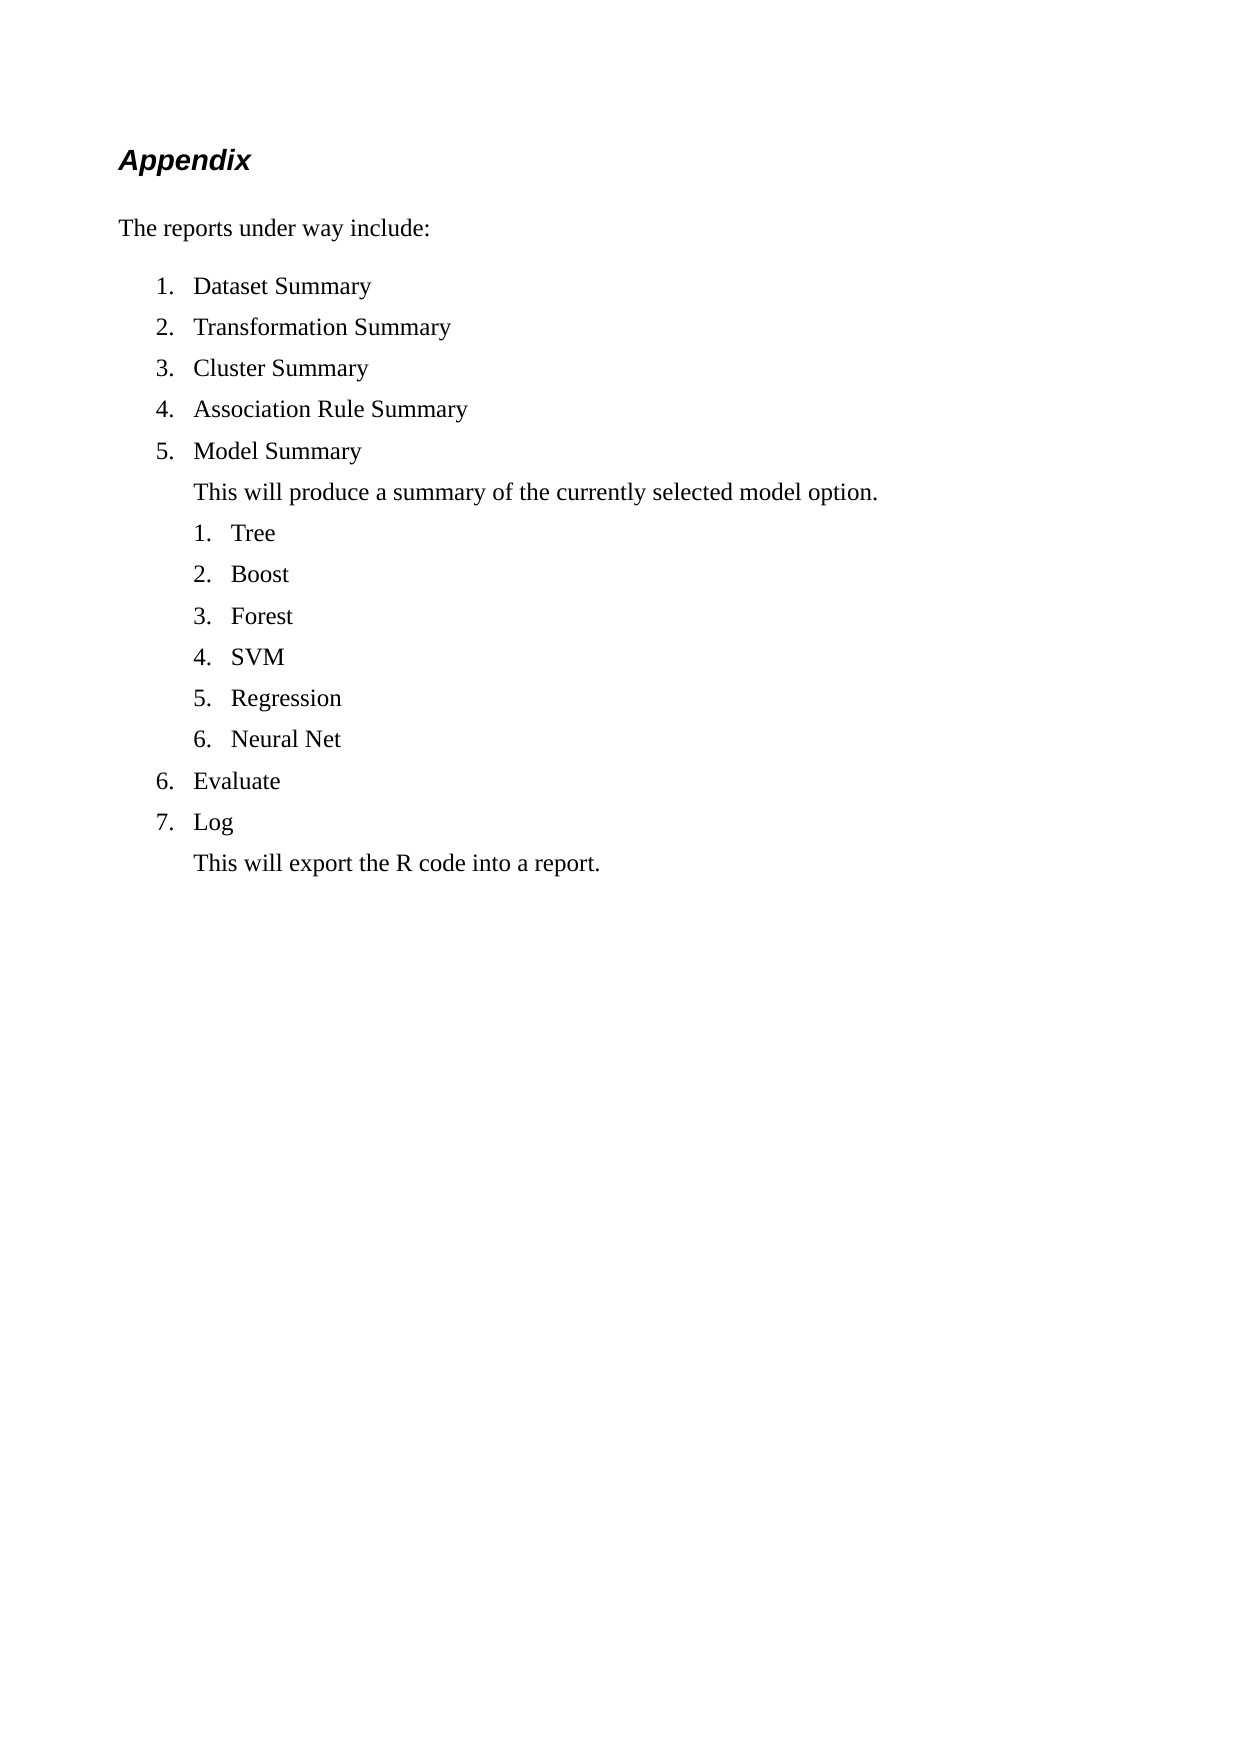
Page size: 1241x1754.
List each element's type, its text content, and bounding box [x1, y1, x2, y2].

list Dataset Summary [156, 271, 1122, 299]
list SVM [193, 642, 1122, 671]
list Regression [193, 683, 1122, 712]
list Evaluate [156, 766, 1122, 794]
list Log [156, 807, 1122, 836]
list This will produce a summary of the currently selected model option. [156, 477, 1122, 506]
list Boost [193, 559, 1122, 588]
list Cluster Summary [156, 353, 1122, 382]
list Transformation Summary [156, 312, 1122, 341]
list Tree [193, 518, 1122, 547]
list Neural Net [193, 724, 1122, 753]
list Model Summary [156, 436, 1122, 464]
text The reports under way include: [118, 213, 1122, 242]
list Forest [193, 601, 1122, 629]
list This will export the R code into a report. [156, 848, 1122, 877]
list Association Rule Summary [156, 394, 1122, 423]
subtitle Appendix [118, 143, 1122, 177]
